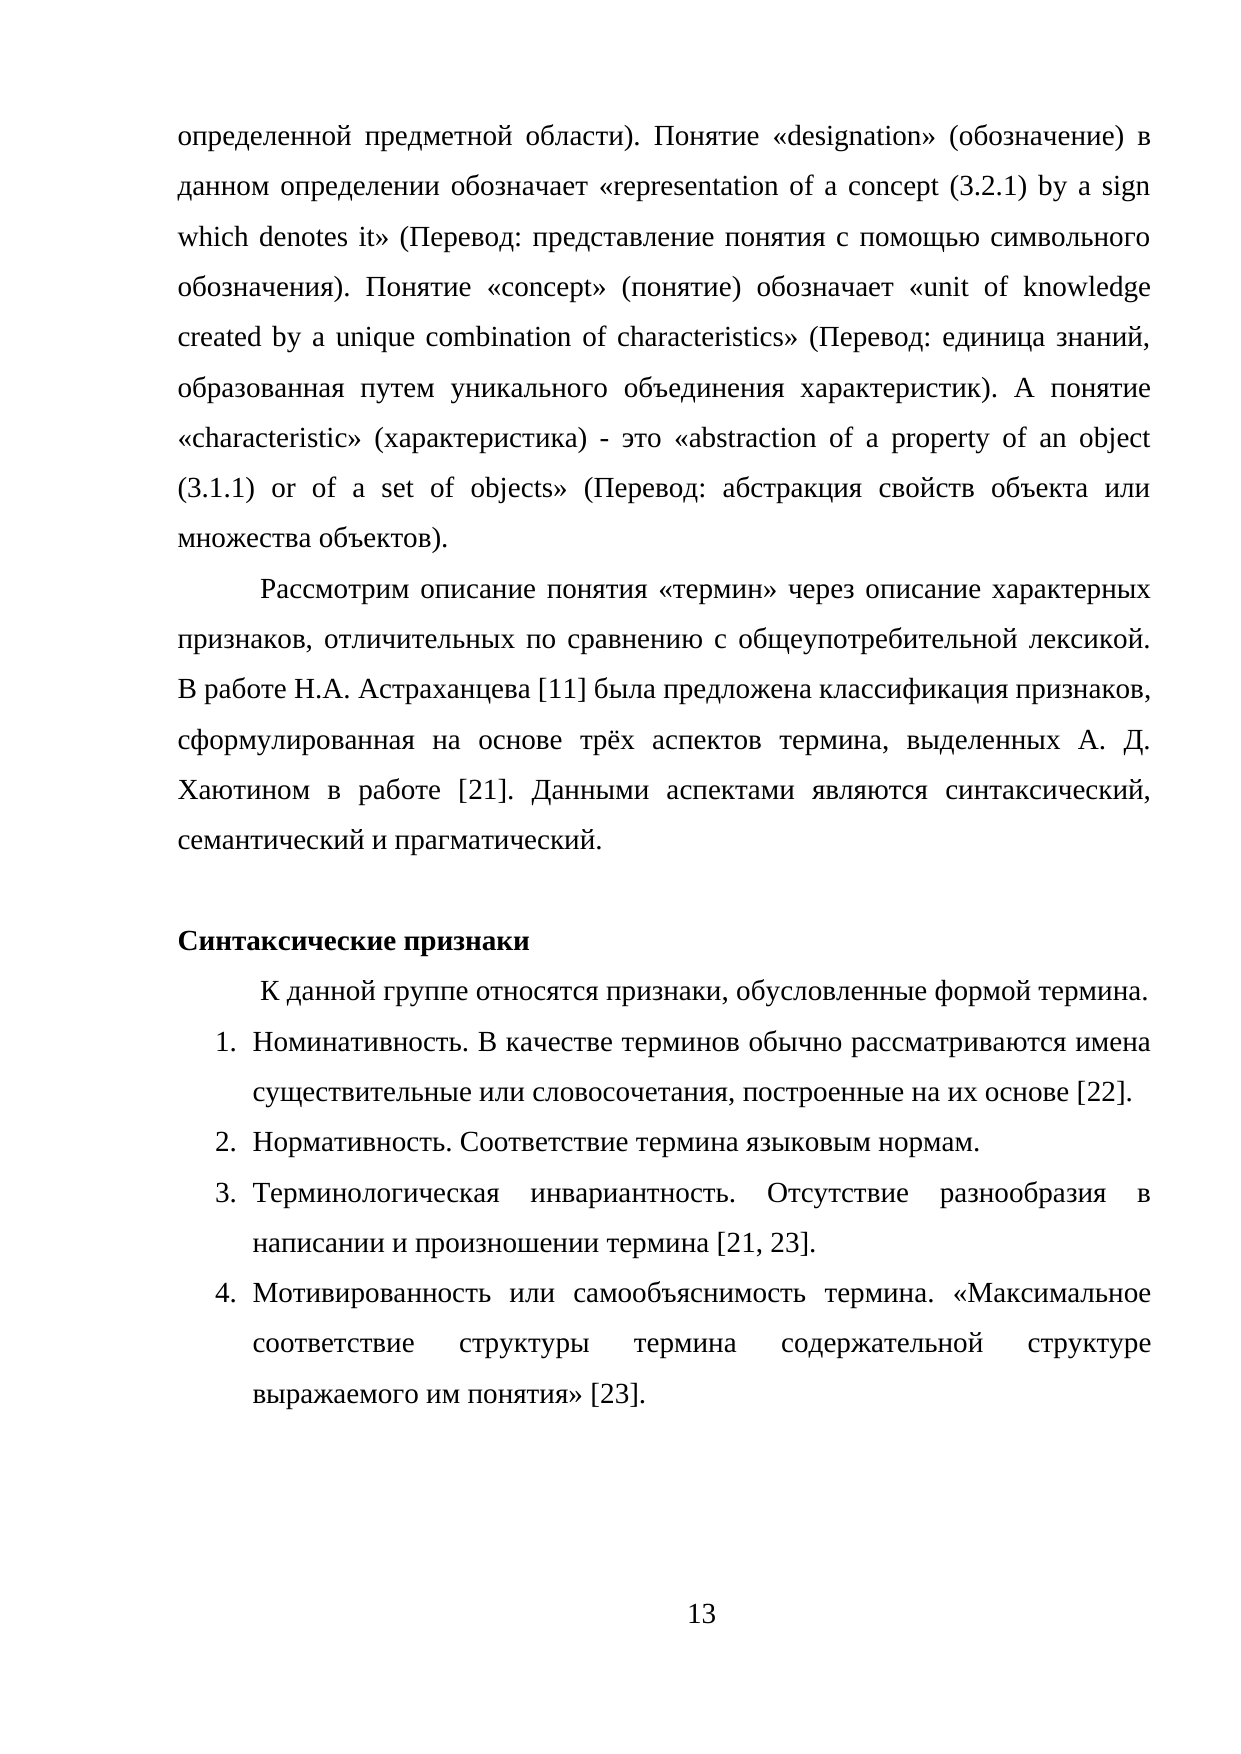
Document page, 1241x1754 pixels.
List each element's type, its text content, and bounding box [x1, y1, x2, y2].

text К данной группе относятся признаки, обусловленные формой термина. [177, 973, 1152, 1007]
list Терминологическая инвариантность. Отсутствие разнообразия в написании и произношении термина [21, 23]. [215, 1175, 1152, 1258]
list Номинативность. В качестве терминов обычно рассматриваются имена существительные или словосочетания, построенные на их основе [22]. [215, 1024, 1152, 1108]
text Синтаксические признаки [177, 923, 1152, 957]
list Нормативность. Соответствие термина языковым нормам. [215, 1124, 1152, 1158]
text определенной предметной области). Понятие «designation» (обозначение) в данном определении обозначает «representation of a concept (3.2.1) by a sign which denotes it» (Перевод: представление понятия с помощью символьного обозначения). Понятие «concept» (понятие) обозначает «unit of knowledge created by a unique combination of characteristics» (Перевод: единица знаний, образованная путем уникального объединения характеристик). А понятие «characteristic» (характеристика) - это «abstraction of a property of an object (3.1.1) or of a set of objects» (Перевод: абстракция свойств объекта или множества объектов). [177, 118, 1152, 554]
list Мотивированность или самообъяснимость термина. «Максимальное соответствие структуры термина содержательной структуре выражаемого им понятия» [23]. [215, 1275, 1152, 1409]
text Рассмотрим описание понятия «термин» через описание характерных признаков, отличительных по сравнению с общеупотребительной лексикой. В работе Н.А. Астраханцева [11] была предложена классификация признаков, сформулированная на основе трёх аспектов термина, выделенных А. Д. Хаютином в работе [21]. Данными аспектами являются синтаксический, семантический и прагматический. [177, 571, 1152, 856]
